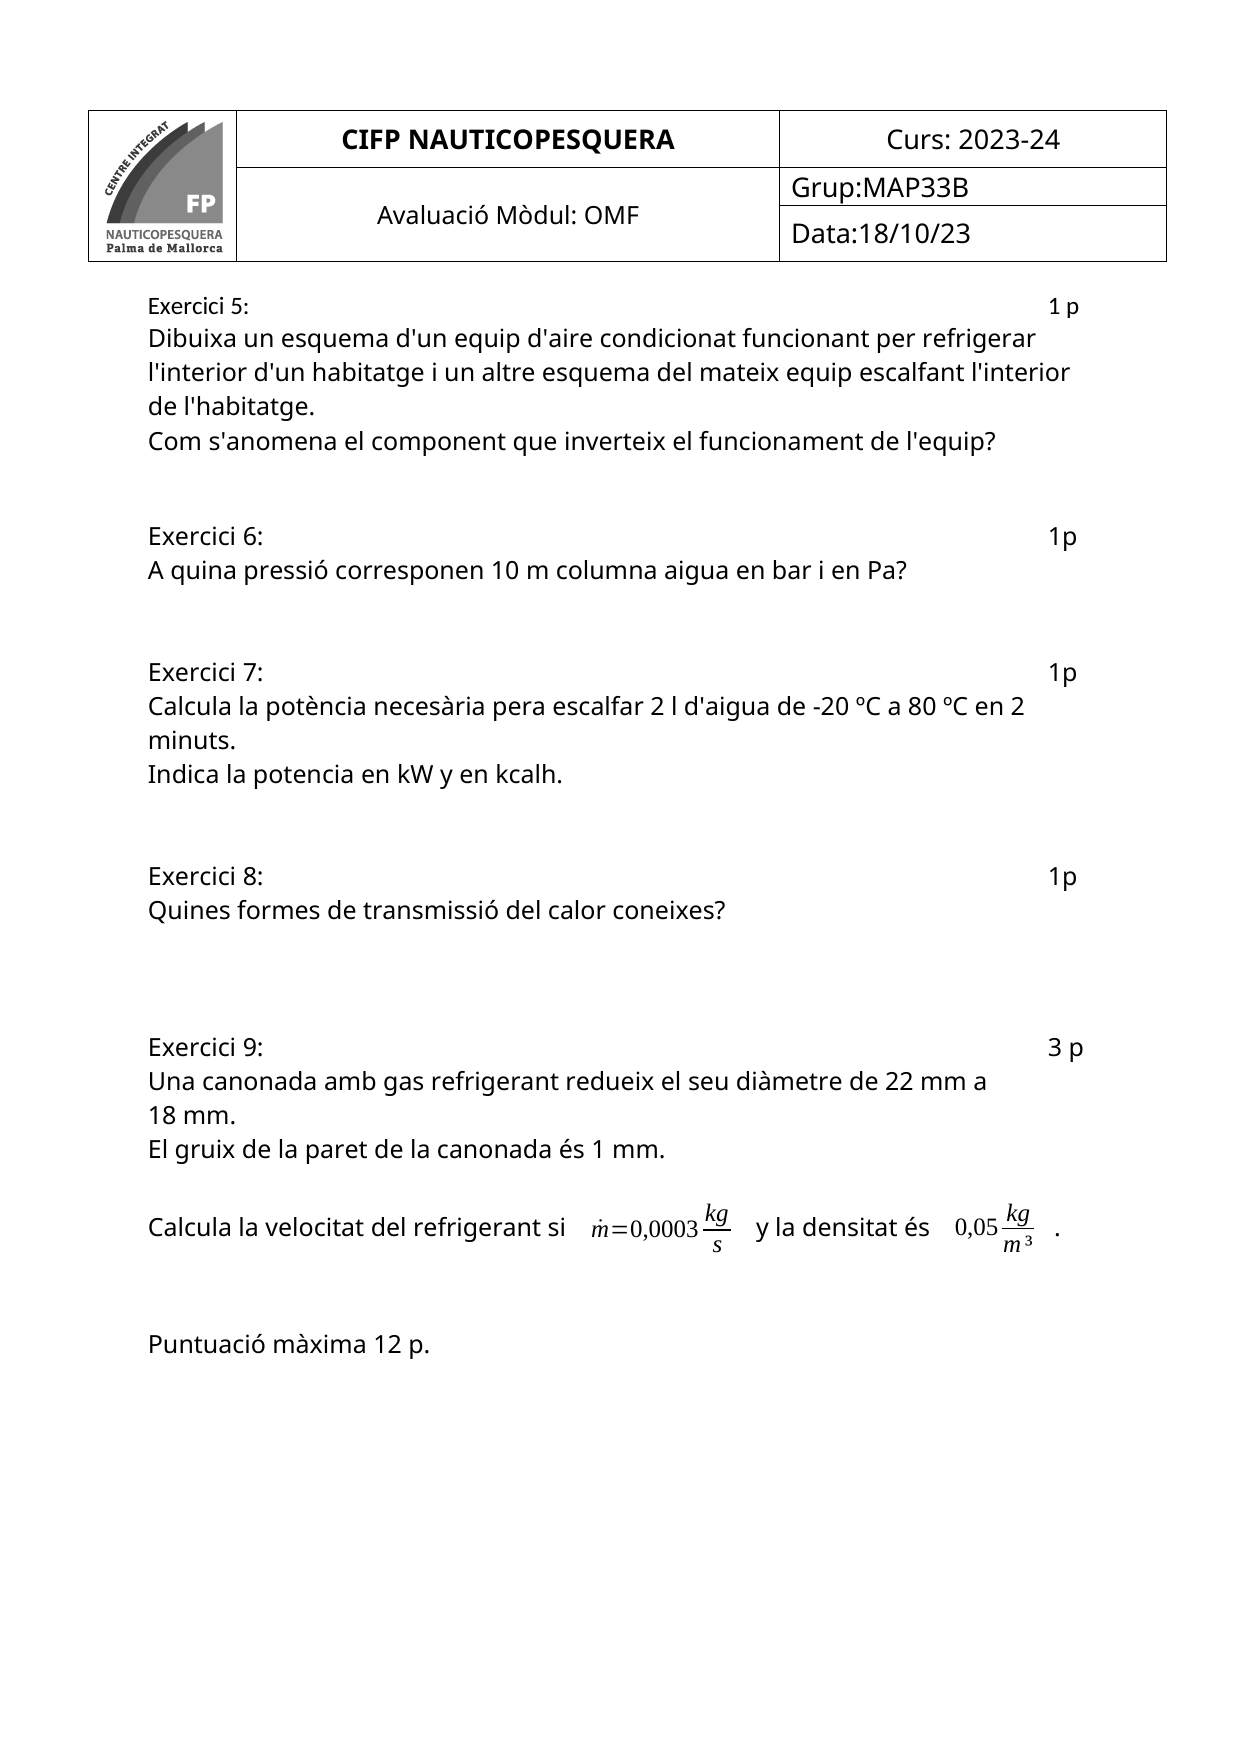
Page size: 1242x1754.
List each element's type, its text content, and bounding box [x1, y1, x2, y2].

text Quines formes de transmissió del calor coneixes? [148, 893, 1094, 927]
text Com s'anomena el component que inverteix el funcionament de l'equip? [148, 423, 1094, 457]
text Calcula la velocitat del refrigerant si y la densitat és . [148, 1199, 1094, 1259]
text Una canonada amb gas refrigerant redueix el seu diàmetre de 22 mm a [148, 1063, 1094, 1097]
text Exercici 7: 1p [148, 654, 1094, 688]
text A quina pressió corresponen 10 m columna aigua en bar i en Pa? [148, 552, 1094, 586]
text Exercici 9: 3 p [148, 1029, 1094, 1063]
picture [100, 111, 229, 260]
text Exercici 8: 1p [148, 859, 1094, 893]
text Exercici 6: 1p [148, 518, 1094, 552]
text Exercici 5: 1 p [148, 290, 1094, 321]
text 18 mm. [148, 1097, 1094, 1131]
text Puntuació màxima 12 p. [148, 1327, 1094, 1361]
text El gruix de la paret de la canonada és 1 mm. [148, 1131, 1094, 1165]
text Calcula la potència necesària pera escalfar 2 l d'aigua de -20 ºC a 80 ºC en 2 minuts. [148, 688, 1094, 757]
text Indica la potencia en kW y en kcalh. [148, 757, 1094, 791]
text Dibuixa un esquema d'un equip d'aire condicionat funcionant per refrigerar l'interior d'un habitatge i un altre esquema del mateix equip escalfant l'interior de l'habitatge. [148, 321, 1094, 423]
